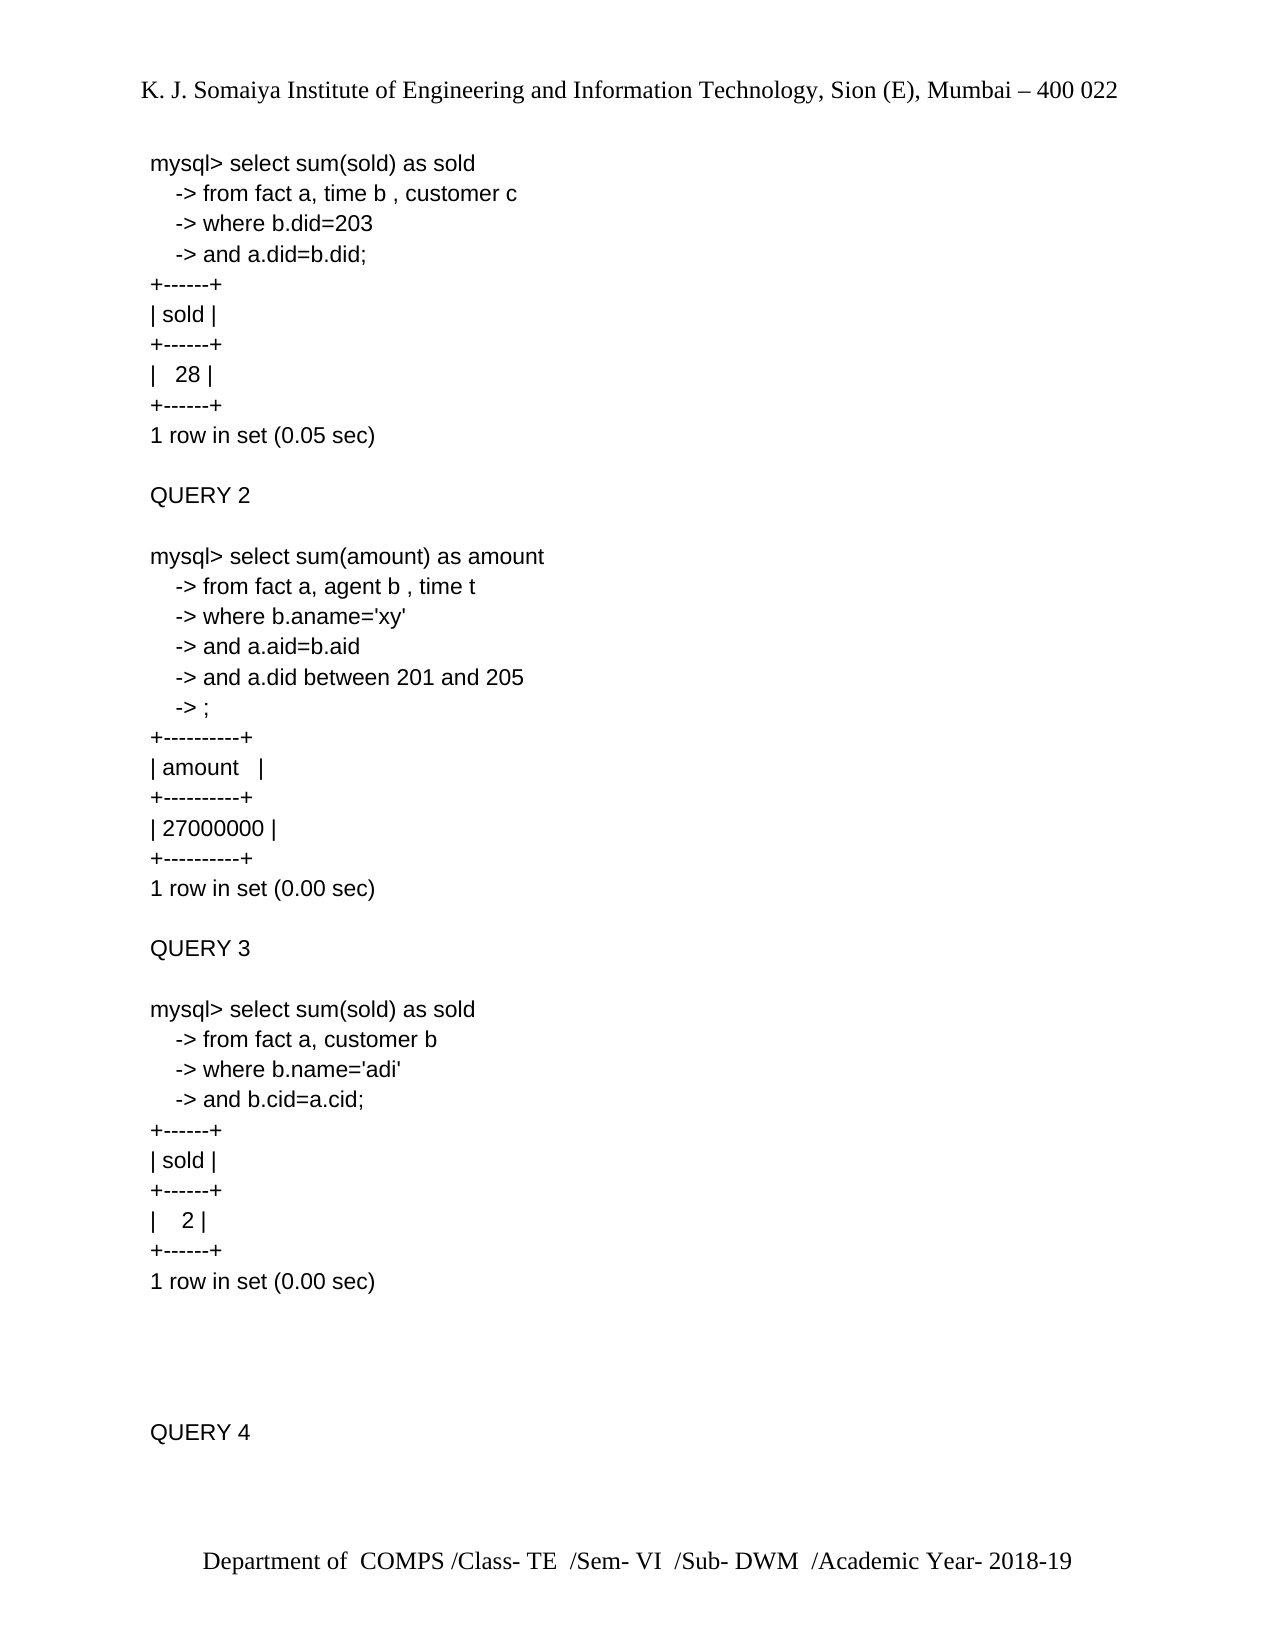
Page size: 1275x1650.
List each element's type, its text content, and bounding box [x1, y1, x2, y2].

text | 27000000 | [150, 814, 1125, 841]
text QUERY 4 [150, 1419, 1125, 1445]
text -> from fact a, agent b , time t [150, 573, 1125, 599]
text +----------+ [150, 845, 1125, 871]
text -> and a.did between 201 and 205 [150, 663, 1125, 690]
text 1 row in set (0.00 sec) [150, 1268, 1125, 1294]
text mysql> select sum(amount) as amount [150, 543, 1125, 569]
text mysql> select sum(sold) as sold [150, 996, 1125, 1022]
text | amount | [150, 754, 1125, 781]
text +----------+ [150, 724, 1125, 750]
text QUERY 2 [150, 482, 1125, 509]
text 1 row in set (0.05 sec) [150, 422, 1125, 448]
text -> from fact a, time b , customer c [150, 180, 1125, 207]
text -> from fact a, customer b [150, 1026, 1125, 1052]
text +------+ [150, 1237, 1125, 1264]
text +------+ [150, 271, 1125, 297]
text | sold | [150, 1147, 1125, 1173]
text -> and a.did=b.did; [150, 241, 1125, 267]
text -> where b.name='adi' [150, 1056, 1125, 1083]
text +------+ [150, 1177, 1125, 1203]
text +------+ [150, 331, 1125, 358]
text -> and b.cid=a.cid; [150, 1086, 1125, 1113]
text -> where b.aname='xy' [150, 603, 1125, 629]
text -> and a.aid=b.aid [150, 633, 1125, 660]
text +----------+ [150, 784, 1125, 811]
text -> ; [150, 694, 1125, 720]
text +------+ [150, 1117, 1125, 1143]
text mysql> select sum(sold) as sold [150, 150, 1125, 176]
text -> where b.did=203 [150, 210, 1125, 237]
text | 2 | [150, 1207, 1125, 1234]
text 1 row in set (0.00 sec) [150, 875, 1125, 901]
text QUERY 3 [150, 935, 1125, 962]
text +------+ [150, 392, 1125, 418]
text | sold | [150, 301, 1125, 327]
text | 28 | [150, 361, 1125, 388]
